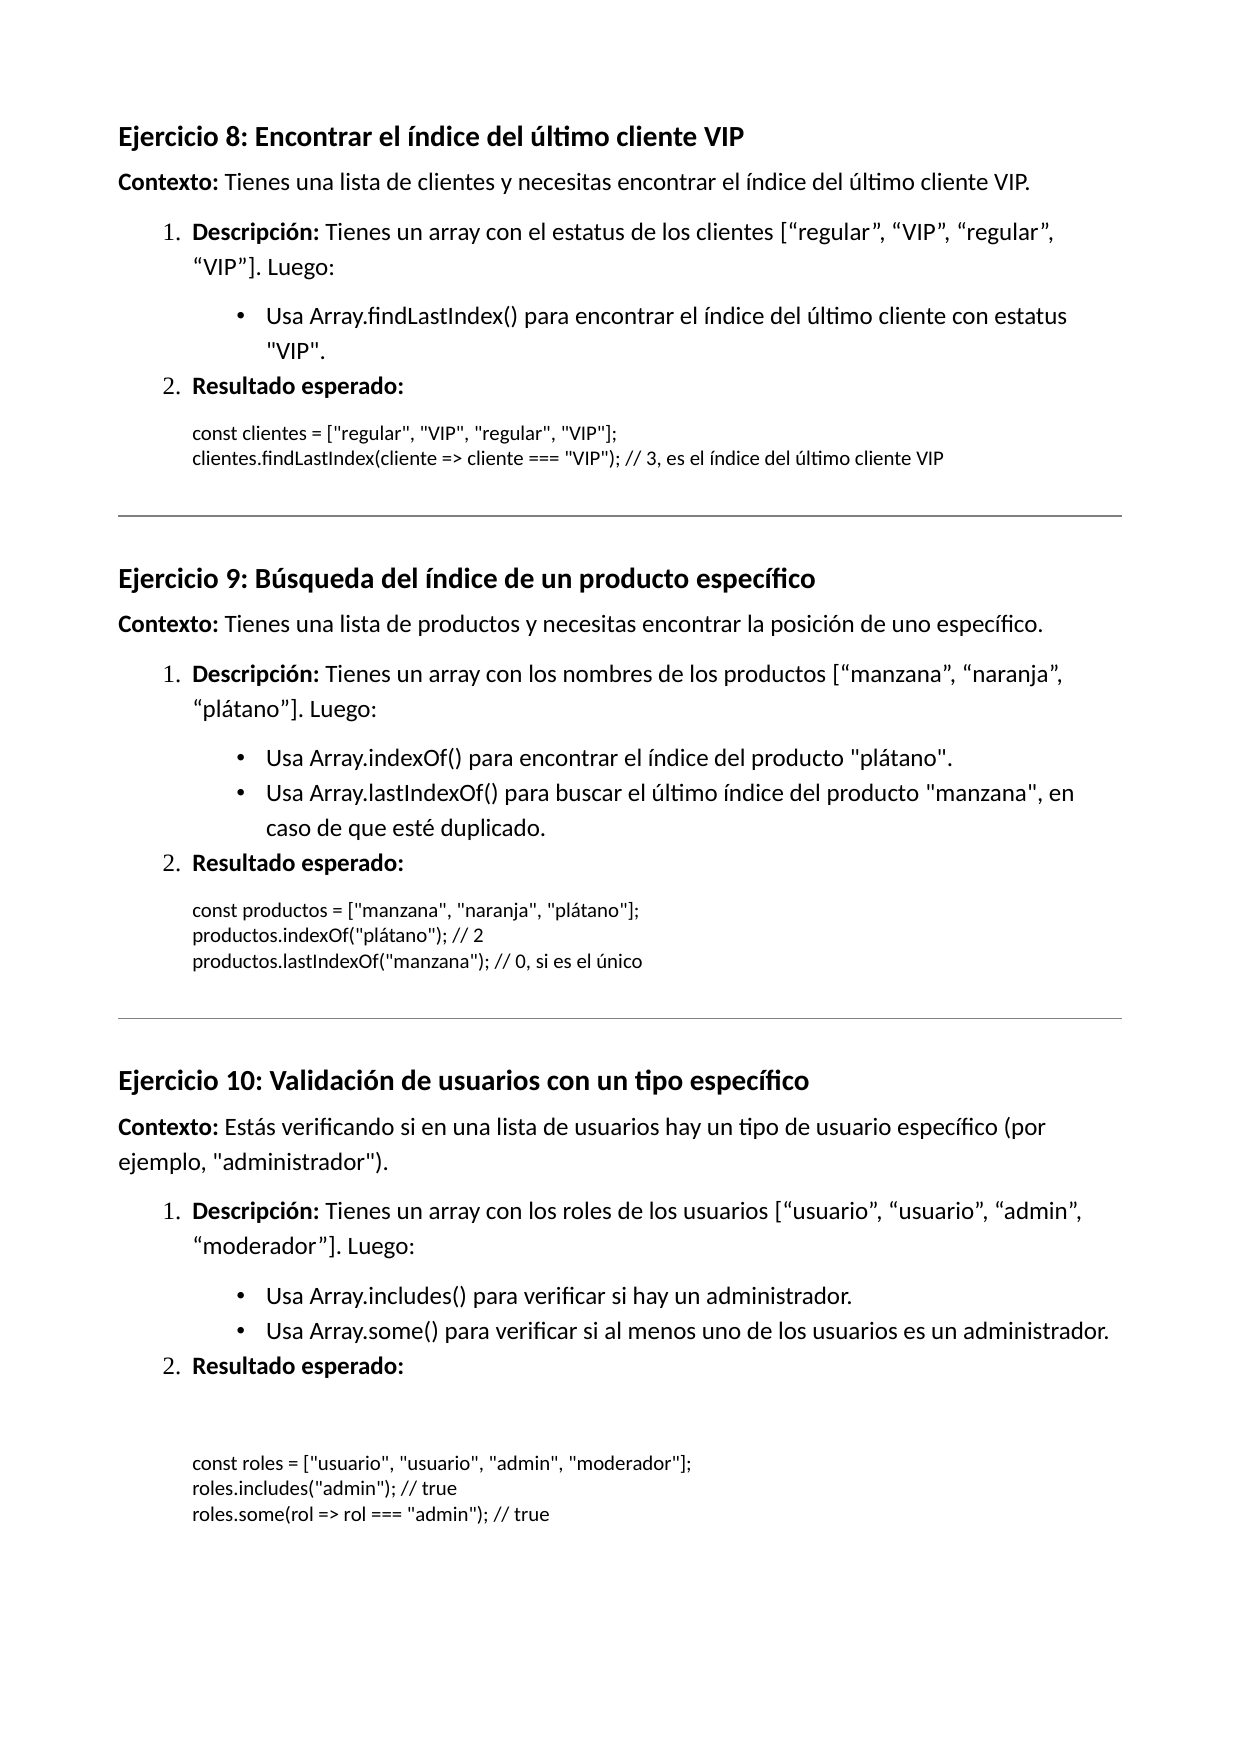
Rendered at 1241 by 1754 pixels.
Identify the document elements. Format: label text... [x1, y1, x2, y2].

list Usa Array.some() para verificar si al menos uno de los usuarios es un administrador. [236, 1315, 1122, 1345]
list Descripción: Tienes un array con los nombres de los productos [“manzana”, “naranja”, “plátano”]. Luego: [162, 658, 1122, 723]
list Resultado esperado: [162, 1350, 1122, 1380]
text Contexto: Estás verificando si en una lista de usuarios hay un tipo de usuario específico (por ejemplo, "administrador"). [118, 1111, 1122, 1176]
list Usa Array.includes() para verificar si hay un administrador. [236, 1280, 1122, 1310]
list clientes.findLastIndex(cliente => cliente === "VIP"); // 3, es el índice del último cliente VIP [162, 445, 1122, 471]
list productos.indexOf("plátano"); // 2 [162, 922, 1122, 948]
text Contexto: Tienes una lista de clientes y necesitas encontrar el índice del último cliente VIP. [118, 166, 1122, 197]
list roles.some(rol => rol === "admin"); // true [162, 1501, 1122, 1526]
list Usa Array.findLastIndex() para encontrar el índice del último cliente con estatus "VIP". [236, 300, 1122, 366]
list Usa Array.indexOf() para encontrar el índice del producto "plátano". [236, 742, 1122, 773]
subtitle Ejercicio 8: Encontrar el índice del último cliente VIP [118, 118, 1122, 154]
list productos.lastIndexOf("manzana"); // 0, si es el único [162, 948, 1122, 973]
list roles.includes("admin"); // true [162, 1476, 1122, 1501]
list const productos = ["manzana", "naranja", "plátano"]; [162, 897, 1122, 922]
subtitle Ejercicio 9: Búsqueda del índice de un producto específico [118, 560, 1122, 596]
list Usa Array.lastIndexOf() para buscar el último índice del producto "manzana", en caso de que esté duplicado. [236, 777, 1122, 843]
list const roles = ["usuario", "usuario", "admin", "moderador"]; [162, 1450, 1122, 1476]
list Resultado esperado: [162, 370, 1122, 401]
list Descripción: Tienes un array con los roles de los usuarios [“usuario”, “usuario”, “admin”, “moderador”]. Luego: [162, 1195, 1122, 1261]
list Descripción: Tienes un array con el estatus de los clientes [“regular”, “VIP”, “regular”, “VIP”]. Luego: [162, 216, 1122, 281]
list const clientes = ["regular", "VIP", "regular", "VIP"]; [162, 420, 1122, 445]
list Resultado esperado: [162, 847, 1122, 878]
subtitle Ejercicio 10: Validación de usuarios con un tipo específico [118, 1062, 1122, 1098]
text Contexto: Tienes una lista de productos y necesitas encontrar la posición de uno específico. [118, 608, 1122, 639]
